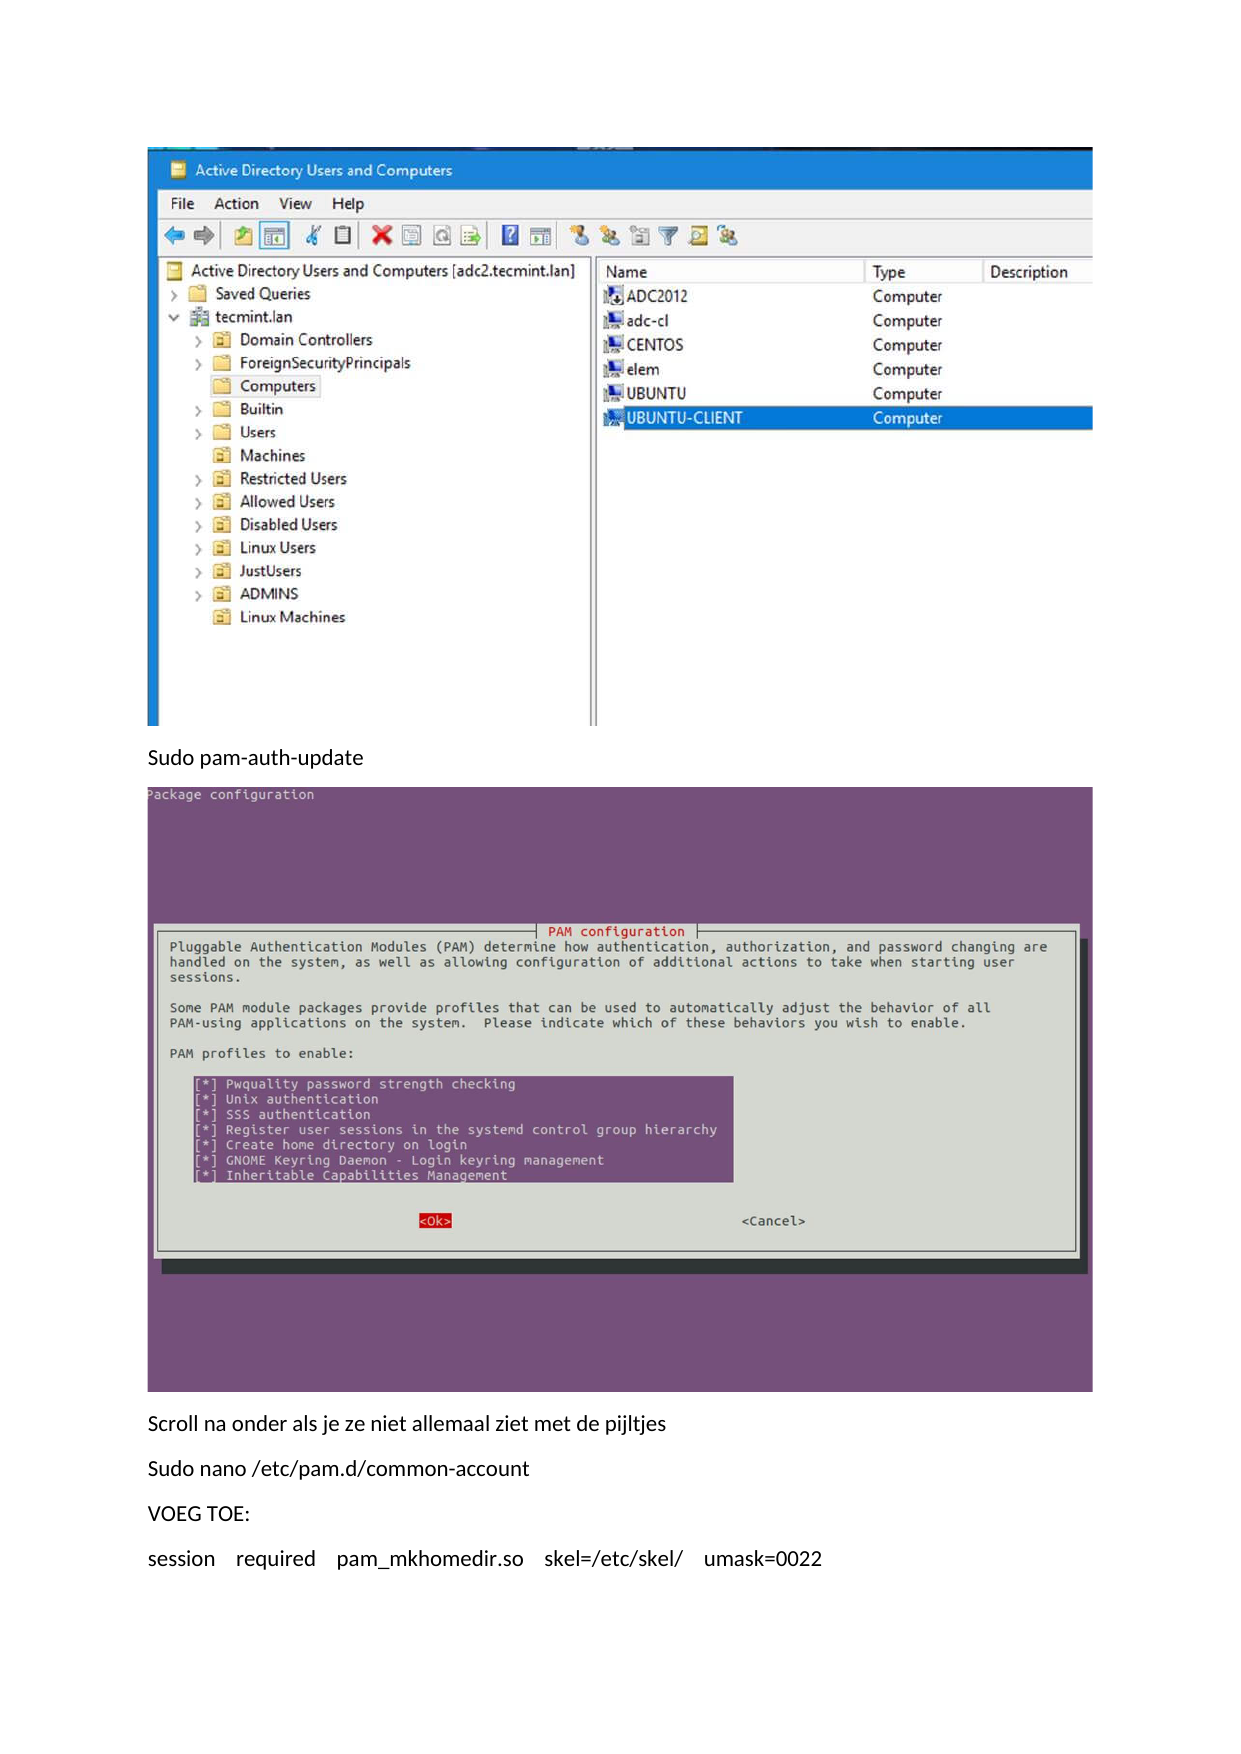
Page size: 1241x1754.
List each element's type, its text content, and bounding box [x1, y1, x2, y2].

text Scroll na onder als je ze niet allemaal ziet met de pijltjes [148, 1409, 1093, 1437]
text session required pam_mkhomedir.so skel=/etc/skel/ umask=0022 [148, 1544, 1093, 1572]
text Sudo nano /etc/pam.d/common-account [148, 1454, 1093, 1482]
text VOEG TOE: [148, 1499, 1093, 1527]
text Sudo pam-auth-update [148, 743, 1093, 771]
